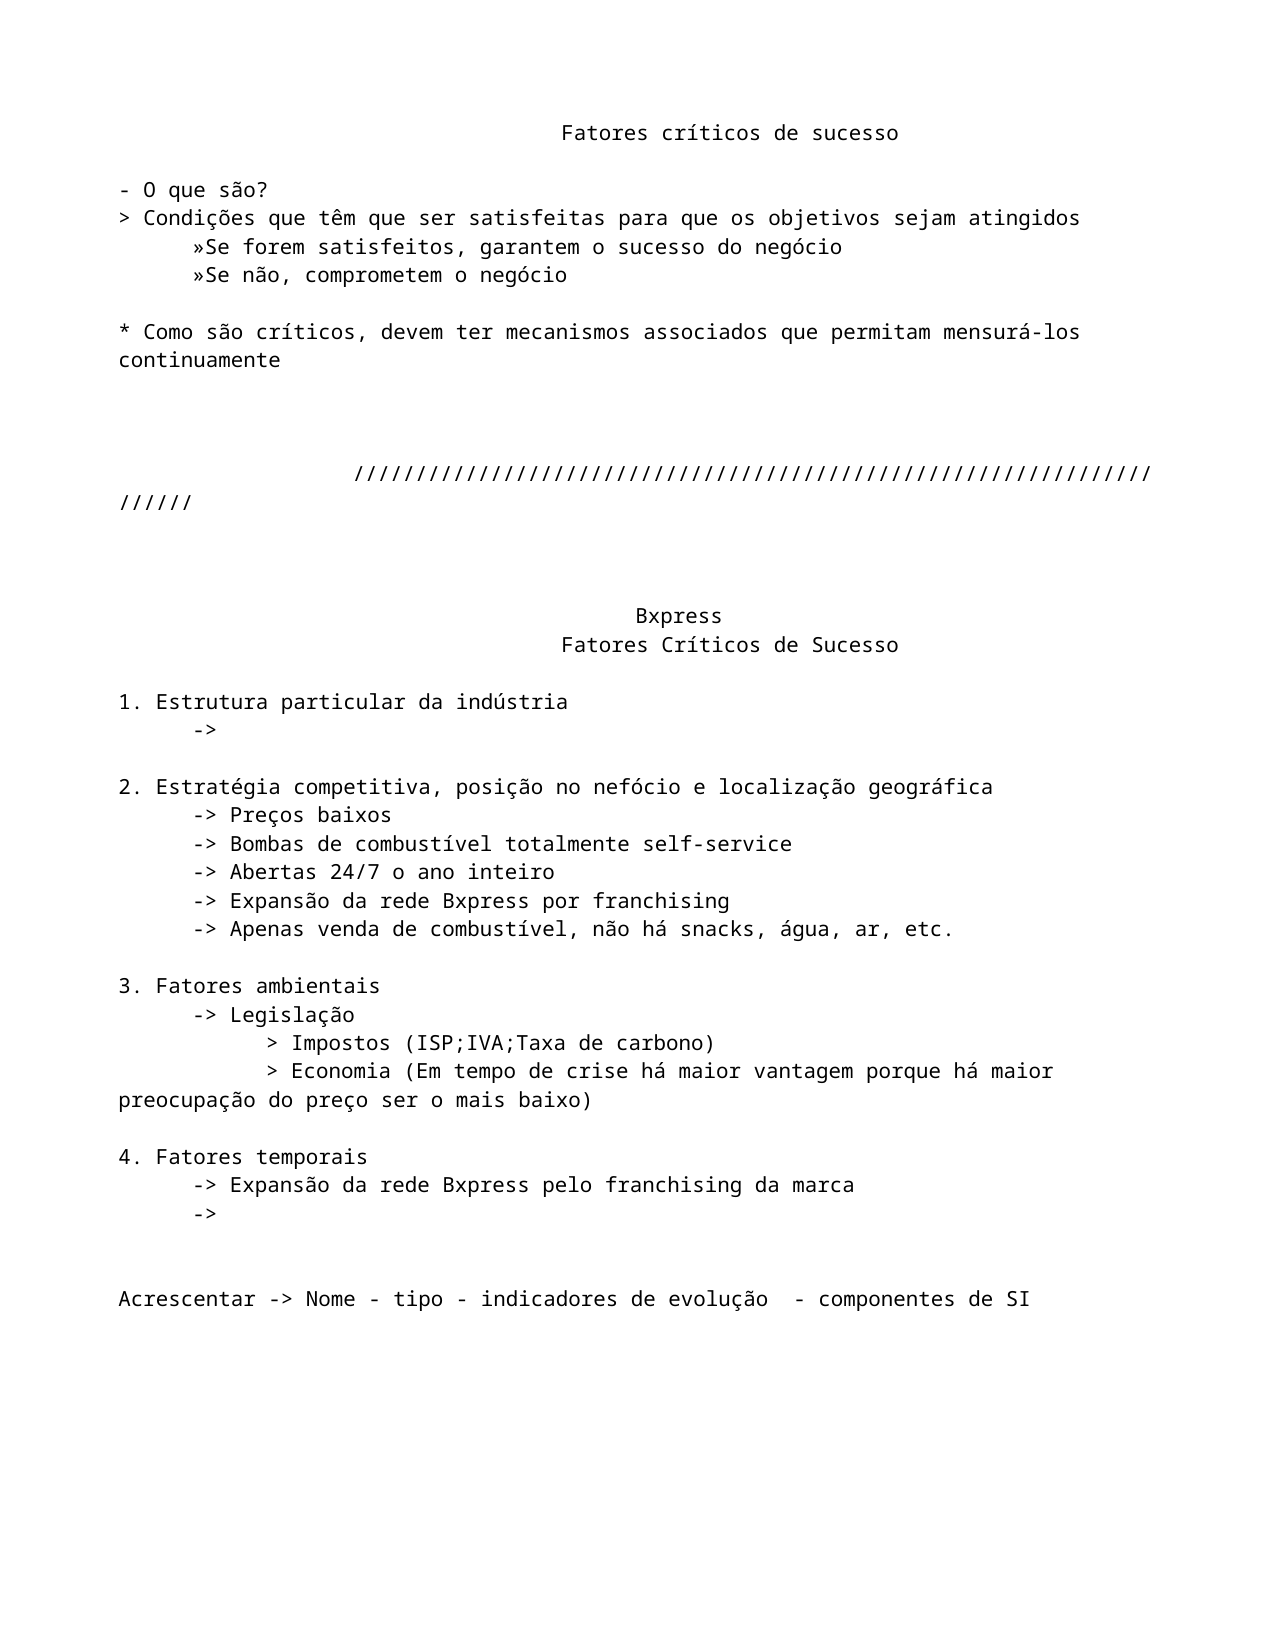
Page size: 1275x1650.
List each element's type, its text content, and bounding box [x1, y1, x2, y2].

text -> Abertas 24/7 o ano inteiro [118, 857, 1157, 886]
text Fatores Críticos de Sucesso [118, 630, 1157, 658]
text -> Bombas de combustível totalmente self-service [118, 829, 1157, 857]
text > Economia (Em tempo de crise há maior vantagem porque há maior preocupação do preço ser o mais baixo) [118, 1057, 1157, 1113]
text Fatores críticos de sucesso [118, 118, 1157, 147]
text 2. Estratégia competitiva, posição no nefócio e localização geográfica [118, 772, 1157, 801]
text -> Expansão da rede Bxpress pelo franchising da marca [118, 1170, 1157, 1199]
text > Condições que têm que ser satisfeitas para que os objetivos sejam atingidos [118, 203, 1157, 232]
text -> [118, 715, 1157, 744]
text 4. Fatores temporais [118, 1142, 1157, 1170]
text ////////////////////////////////////////////////////////////////////// [118, 459, 1157, 516]
text Acrescentar -> Nome - tipo - indicadores de evolução - componentes de SI [118, 1284, 1157, 1312]
text -> Legislação [118, 1000, 1157, 1028]
text 3. Fatores ambientais [118, 971, 1157, 1000]
text * Como são críticos, devem ter mecanismos associados que permitam mensurá-los continuamente [118, 317, 1157, 374]
text Bxpress [118, 602, 1157, 630]
text 1. Estrutura particular da indústria [118, 687, 1157, 715]
text »Se forem satisfeitos, garantem o sucesso do negócio [118, 232, 1157, 260]
text -> Apenas venda de combustível, não há snacks, água, ar, etc. [118, 914, 1157, 943]
text -> Preços baixos [118, 801, 1157, 829]
text »Se não, comprometem o negócio [118, 260, 1157, 289]
text - O que são? [118, 175, 1157, 203]
text -> [118, 1199, 1157, 1227]
text -> Expansão da rede Bxpress por franchising [118, 886, 1157, 914]
text > Impostos (ISP;IVA;Taxa de carbono) [118, 1028, 1157, 1057]
